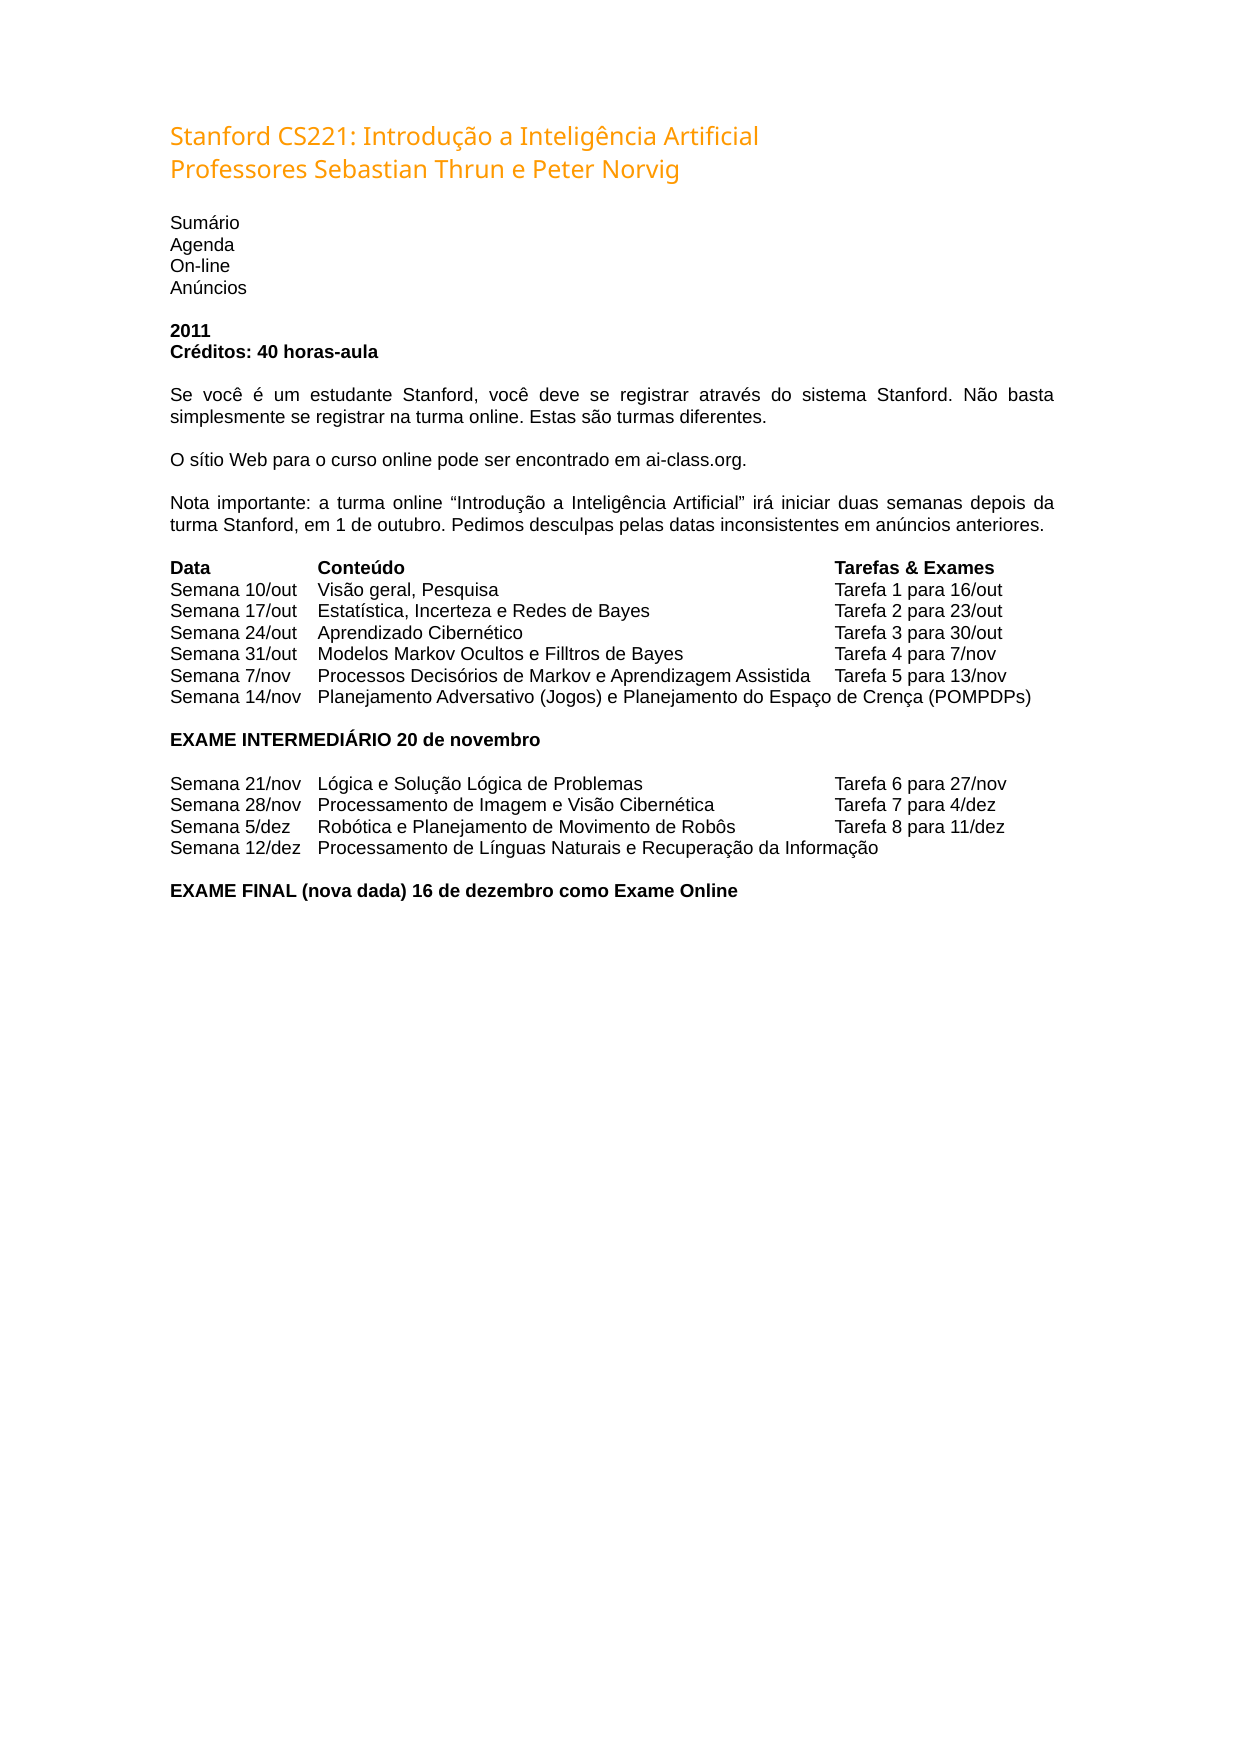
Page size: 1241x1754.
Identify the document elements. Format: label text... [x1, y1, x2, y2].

text EXAME FINAL (nova dada) 16 de dezembro como Exame Online [170, 880, 1055, 902]
text 2011 [170, 319, 1055, 341]
text Se você é um estudante Stanford, você deve se registrar através do sistema Stanford. Não basta simplesmente se registrar na turma online. Estas são turmas diferentes. [170, 384, 1055, 427]
text Créditos: 40 horas-aula [170, 341, 1055, 363]
text Semana 14/nov Planejamento Adversativo (Jogos) e Planejamento do Espaço de Crença (POMPDPs) [170, 686, 1055, 708]
text Nota importante: a turma online “Introdução a Inteligência Artificial” irá iniciar duas semanas depois da turma Stanford, em 1 de outubro. Pedimos desculpas pelas datas inconsistentes em anúncios anteriores. [170, 492, 1055, 535]
text Semana 10/out Visão geral, Pesquisa Tarefa 1 para 16/out [170, 578, 1055, 600]
text Semana 12/dez Processamento de Línguas Naturais e Recuperação da Informação [170, 837, 1055, 859]
text Semana 31/out Modelos Markov Ocultos e Filltros de Bayes Tarefa 4 para 7/nov [170, 643, 1055, 664]
text Anúncios [170, 276, 1055, 298]
text Semana 17/out Estatística, Incerteza e Redes de Bayes Tarefa 2 para 23/out [170, 600, 1055, 621]
text O sítio Web para o curso online pode ser encontrado em ai-class.org. [170, 449, 1055, 471]
text Semana 7/nov Processos Decisórios de Markov e Aprendizagem Assistida Tarefa 5 para 13/nov [170, 664, 1055, 686]
text Semana 5/dez Robótica e Planejamento de Movimento de Robôs Tarefa 8 para 11/dez [170, 816, 1055, 837]
text EXAME INTERMEDIÁRIO 20 de novembro [170, 729, 1055, 751]
text On-line [170, 255, 1055, 276]
text Agenda [170, 233, 1055, 255]
text Semana 28/nov Processamento de Imagem e Visão Cibernética Tarefa 7 para 4/dez [170, 794, 1055, 816]
text Stanford CS221: Introdução a Inteligência Artificial [170, 118, 1055, 152]
text Semana 24/out Aprendizado Cibernético Tarefa 3 para 30/out [170, 621, 1055, 643]
text Professores Sebastian Thrun e Peter Norvig [170, 152, 1055, 186]
text Sumário [170, 212, 1055, 233]
text Semana 21/nov Lógica e Solução Lógica de Problemas Tarefa 6 para 27/nov [170, 772, 1055, 794]
text Data Conteúdo Tarefas & Exames [170, 557, 1055, 578]
